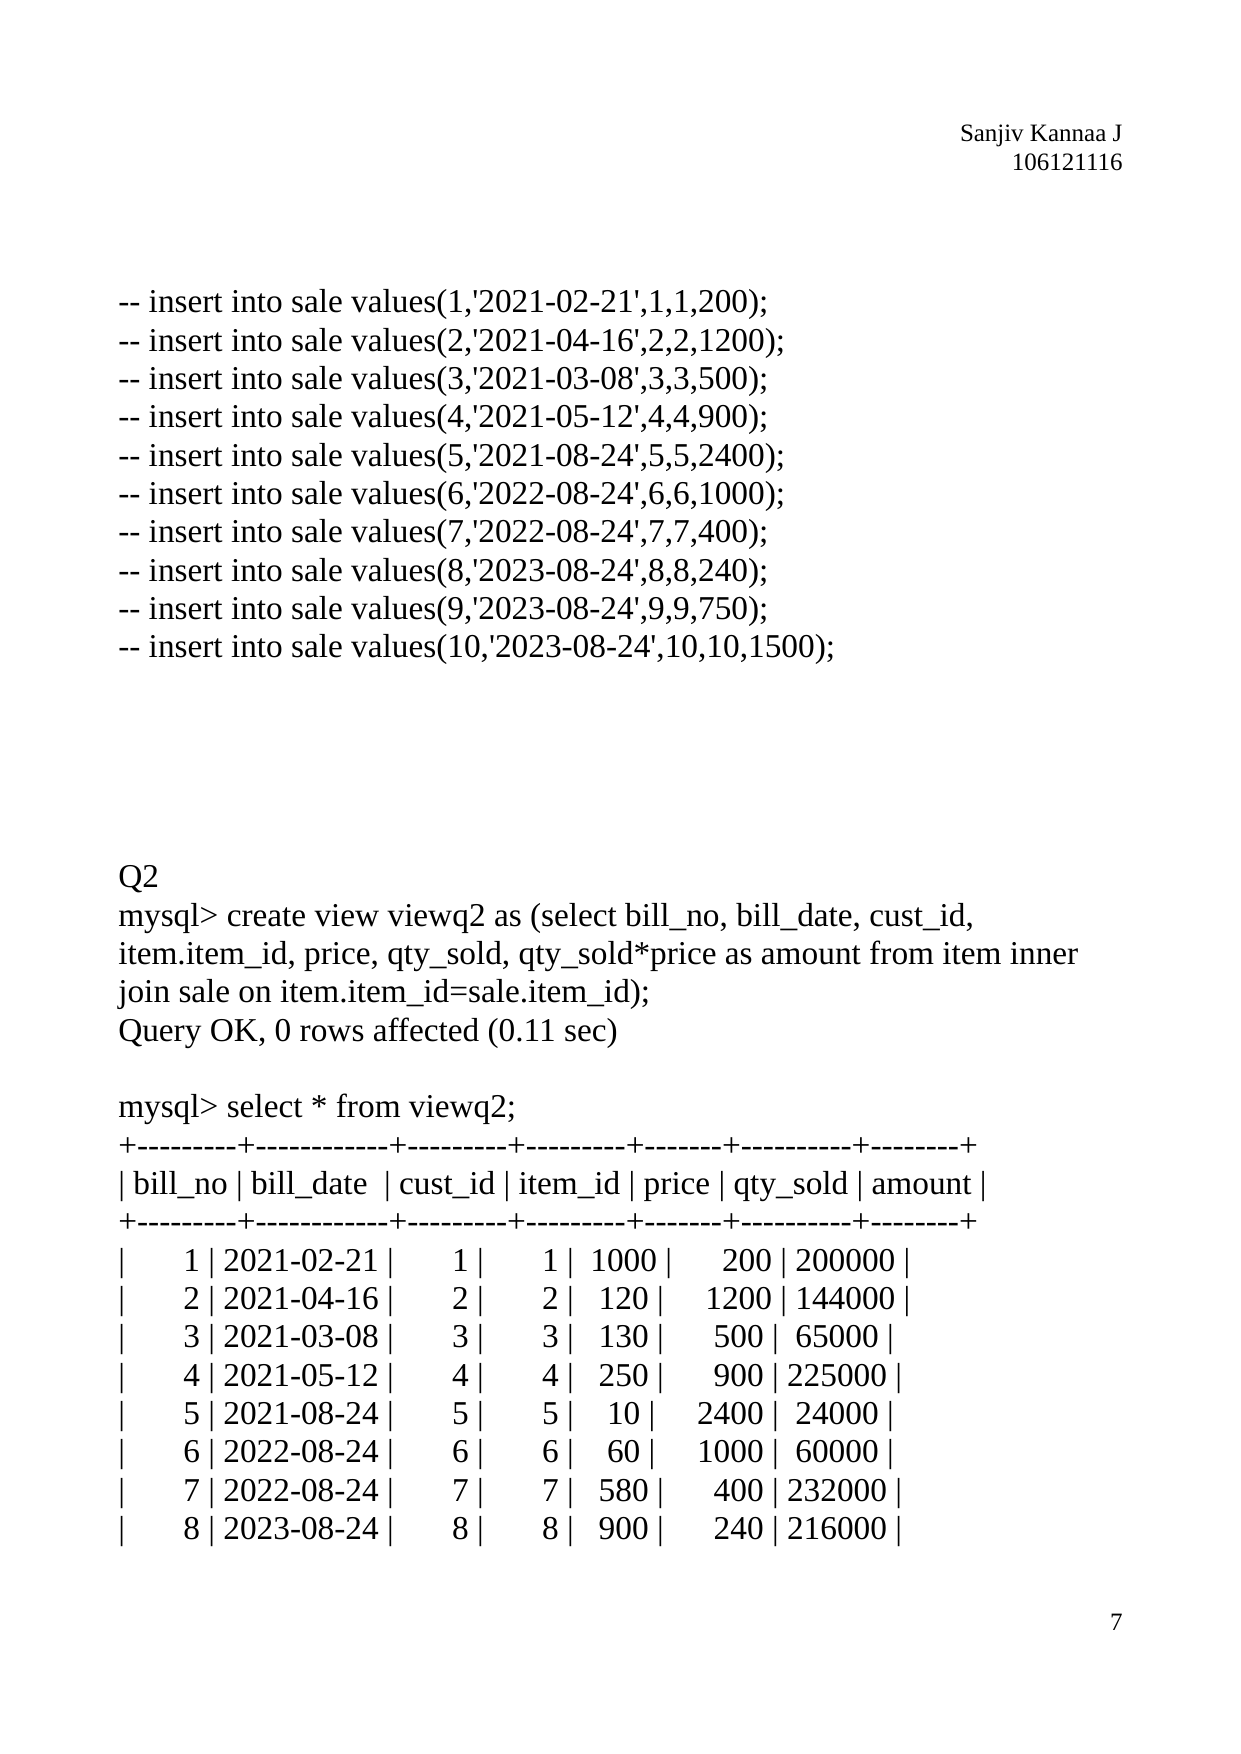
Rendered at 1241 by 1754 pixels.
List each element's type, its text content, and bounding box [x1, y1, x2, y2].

text -- insert into sale values(10,'2023-08-24',10,10,1500); [118, 627, 1122, 665]
text Query OK, 0 rows affected (0.11 sec) [118, 1010, 1122, 1048]
text | 6 | 2022-08-24 | 6 | 6 | 60 | 1000 | 60000 | [118, 1432, 1122, 1470]
text | 4 | 2021-05-12 | 4 | 4 | 250 | 900 | 225000 | [118, 1355, 1122, 1393]
text -- insert into sale values(2,'2021-04-16',2,2,1200); [118, 320, 1122, 358]
text -- insert into sale values(1,'2021-02-21',1,1,200); [118, 282, 1122, 320]
text -- insert into sale values(6,'2022-08-24',6,6,1000); [118, 473, 1122, 512]
text +---------+------------+---------+---------+-------+----------+--------+ [118, 1202, 1122, 1240]
text mysql> select * from viewq2; [118, 1087, 1122, 1125]
text mysql> create view viewq2 as (select bill_no, bill_date, cust_id, item.item_id, price, qty_sold, qty_sold*price as amount from item inner join sale on item.item_id=sale.item_id); [118, 895, 1122, 1010]
text +---------+------------+---------+---------+-------+----------+--------+ [118, 1125, 1122, 1163]
text | 8 | 2023-08-24 | 8 | 8 | 900 | 240 | 216000 | [118, 1508, 1122, 1547]
text | 1 | 2021-02-21 | 1 | 1 | 1000 | 200 | 200000 | [118, 1240, 1122, 1278]
text | bill_no | bill_date | cust_id | item_id | price | qty_sold | amount | [118, 1163, 1122, 1202]
text -- insert into sale values(4,'2021-05-12',4,4,900); [118, 397, 1122, 435]
text Q2 [118, 857, 1122, 895]
text -- insert into sale values(8,'2023-08-24',8,8,240); [118, 550, 1122, 588]
text | 5 | 2021-08-24 | 5 | 5 | 10 | 2400 | 24000 | [118, 1393, 1122, 1432]
text -- insert into sale values(5,'2021-08-24',5,5,2400); [118, 435, 1122, 473]
text -- insert into sale values(3,'2021-03-08',3,3,500); [118, 358, 1122, 397]
text | 7 | 2022-08-24 | 7 | 7 | 580 | 400 | 232000 | [118, 1470, 1122, 1508]
text | 2 | 2021-04-16 | 2 | 2 | 120 | 1200 | 144000 | [118, 1278, 1122, 1317]
text -- insert into sale values(7,'2022-08-24',7,7,400); [118, 512, 1122, 550]
text | 3 | 2021-03-08 | 3 | 3 | 130 | 500 | 65000 | [118, 1317, 1122, 1355]
text -- insert into sale values(9,'2023-08-24',9,9,750); [118, 588, 1122, 627]
